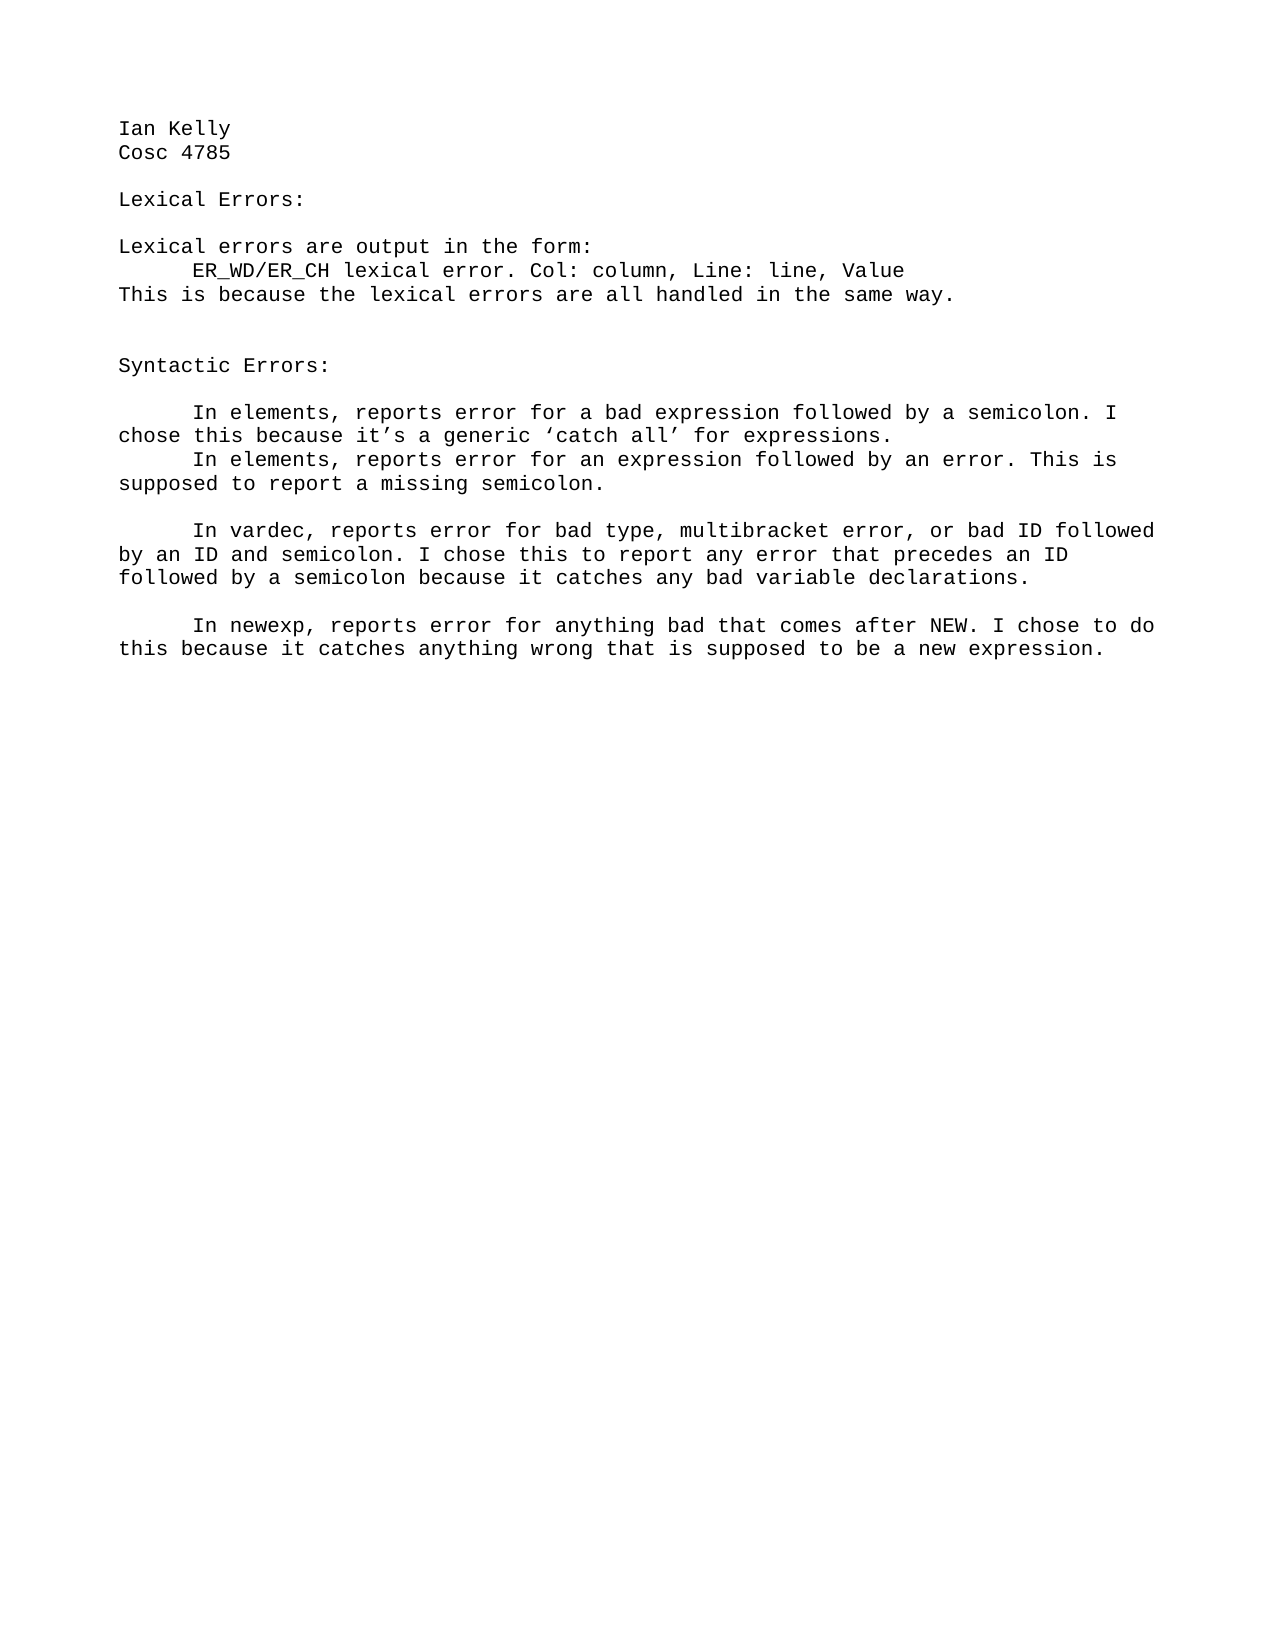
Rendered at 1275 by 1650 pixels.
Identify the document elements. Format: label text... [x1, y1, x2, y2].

text ER_WD/ER_CH lexical error. Col: column, Line: line, Value [118, 260, 1157, 284]
text Lexical Errors: [118, 189, 1157, 213]
text In vardec, reports error for bad type, multibracket error, or bad ID followed by an ID and semicolon. I chose this to report any error that precedes an ID followed by a semicolon because it catches any bad variable declarations. [118, 520, 1157, 591]
text Lexical errors are output in the form: [118, 236, 1157, 260]
text Cosc 4785 [118, 142, 1157, 165]
text Ian Kelly [118, 118, 1157, 142]
text This is because the lexical errors are all handled in the same way. [118, 284, 1157, 307]
text In elements, reports error for an expression followed by an error. This is supposed to report a missing semicolon. [118, 449, 1157, 496]
text In elements, reports error for a bad expression followed by a semicolon. I chose this because it’s a generic ‘catch all’ for expressions. [118, 402, 1157, 449]
text In newexp, reports error for anything bad that comes after NEW. I chose to do this because it catches anything wrong that is supposed to be a new expression. [118, 615, 1157, 662]
text Syntactic Errors: [118, 354, 1157, 378]
